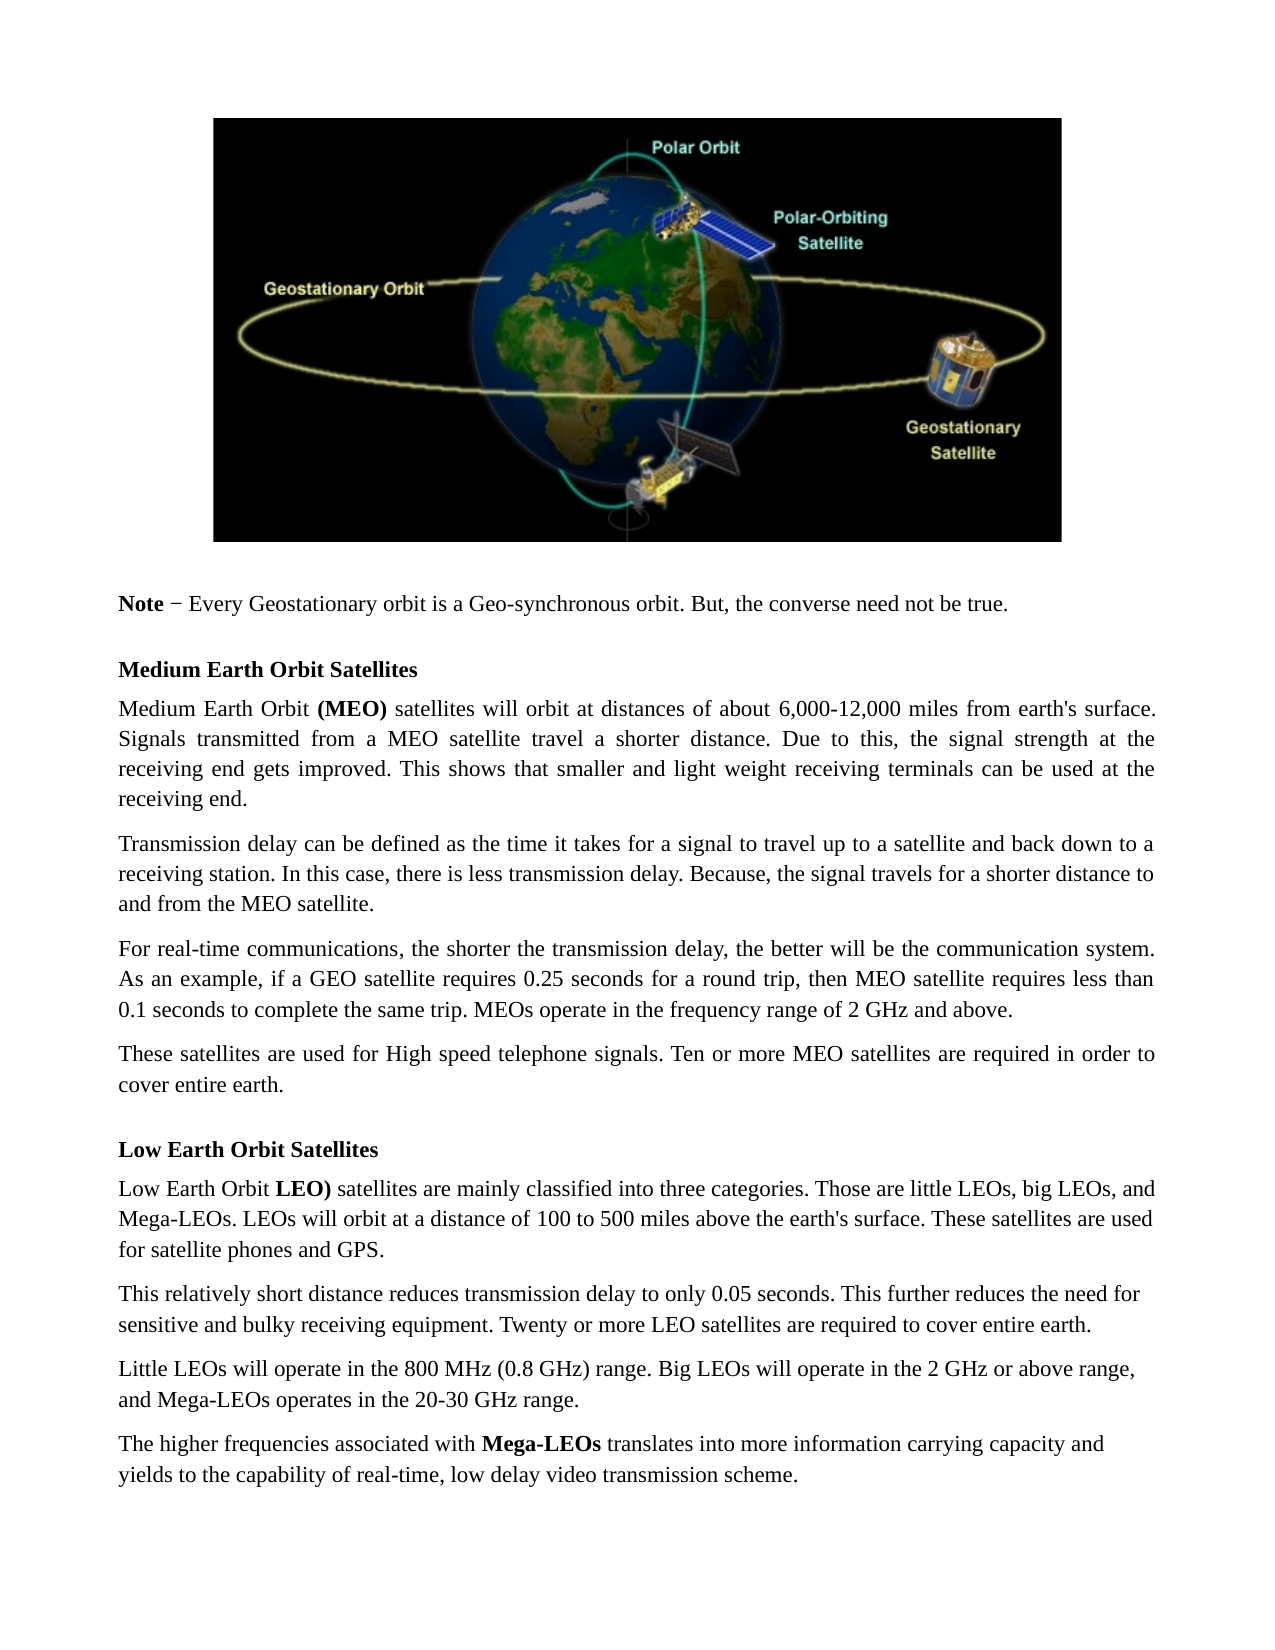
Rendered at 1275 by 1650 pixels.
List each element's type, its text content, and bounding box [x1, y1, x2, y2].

text This relatively short distance reduces transmission delay to only 0.05 seconds. This further reduces the need for sensitive and bulky receiving equipment. Twenty or more LEO satellites are required to cover entire earth. [118, 1280, 1157, 1337]
text These satellites are used for High speed telephone signals. Ten or more MEO satellites are required in order to cover entire earth. [118, 1041, 1157, 1097]
picture [213, 118, 1062, 542]
text Note − Every Geostationary orbit is a Geo-synchronous orbit. But, the converse need not be true. [118, 590, 1157, 617]
text Transmission delay can be defined as the time it takes for a signal to travel up to a satellite and back down to a receiving station. In this case, there is less transmission delay. Because, the signal travels for a shorter distance to and from the MEO satellite. [118, 830, 1157, 917]
text Medium Earth Orbit (MEO) satellites will orbit at distances of about 6,000-12,000 miles from earth's surface. Signals transmitted from a MEO satellite travel a shorter distance. Due to this, the signal strength at the receiving end gets improved. This shows that smaller and light weight receiving terminals can be used at the receiving end. [118, 695, 1157, 812]
text Little LEOs will operate in the 800 MHz (0.8 GHz) range. Big LEOs will operate in the 2 GHz or above range, and Mega-LEOs operates in the 20-30 GHz range. [118, 1355, 1157, 1412]
subtitle Medium Earth Orbit Satellites [118, 656, 1157, 682]
text The higher frequencies associated with Mega-LEOs translates into more information carrying capacity and yields to the capability of real-time, low delay video transmission scheme. [118, 1430, 1157, 1487]
subtitle Low Earth Orbit Satellites [118, 1136, 1157, 1163]
text For real-time communications, the shorter the transmission delay, the better will be the communication system. As an example, if a GEO satellite requires 0.25 seconds for a round trip, then MEO satellite requires less than 0.1 seconds to complete the same trip. MEOs operate in the frequency range of 2 GHz and above. [118, 935, 1157, 1022]
text Low Earth Orbit LEO) satellites are mainly classified into three categories. Those are little LEOs, big LEOs, and Mega-LEOs. LEOs will orbit at a distance of 100 to 500 miles above the earth's surface. These satellites are used for satellite phones and GPS. [118, 1175, 1157, 1262]
